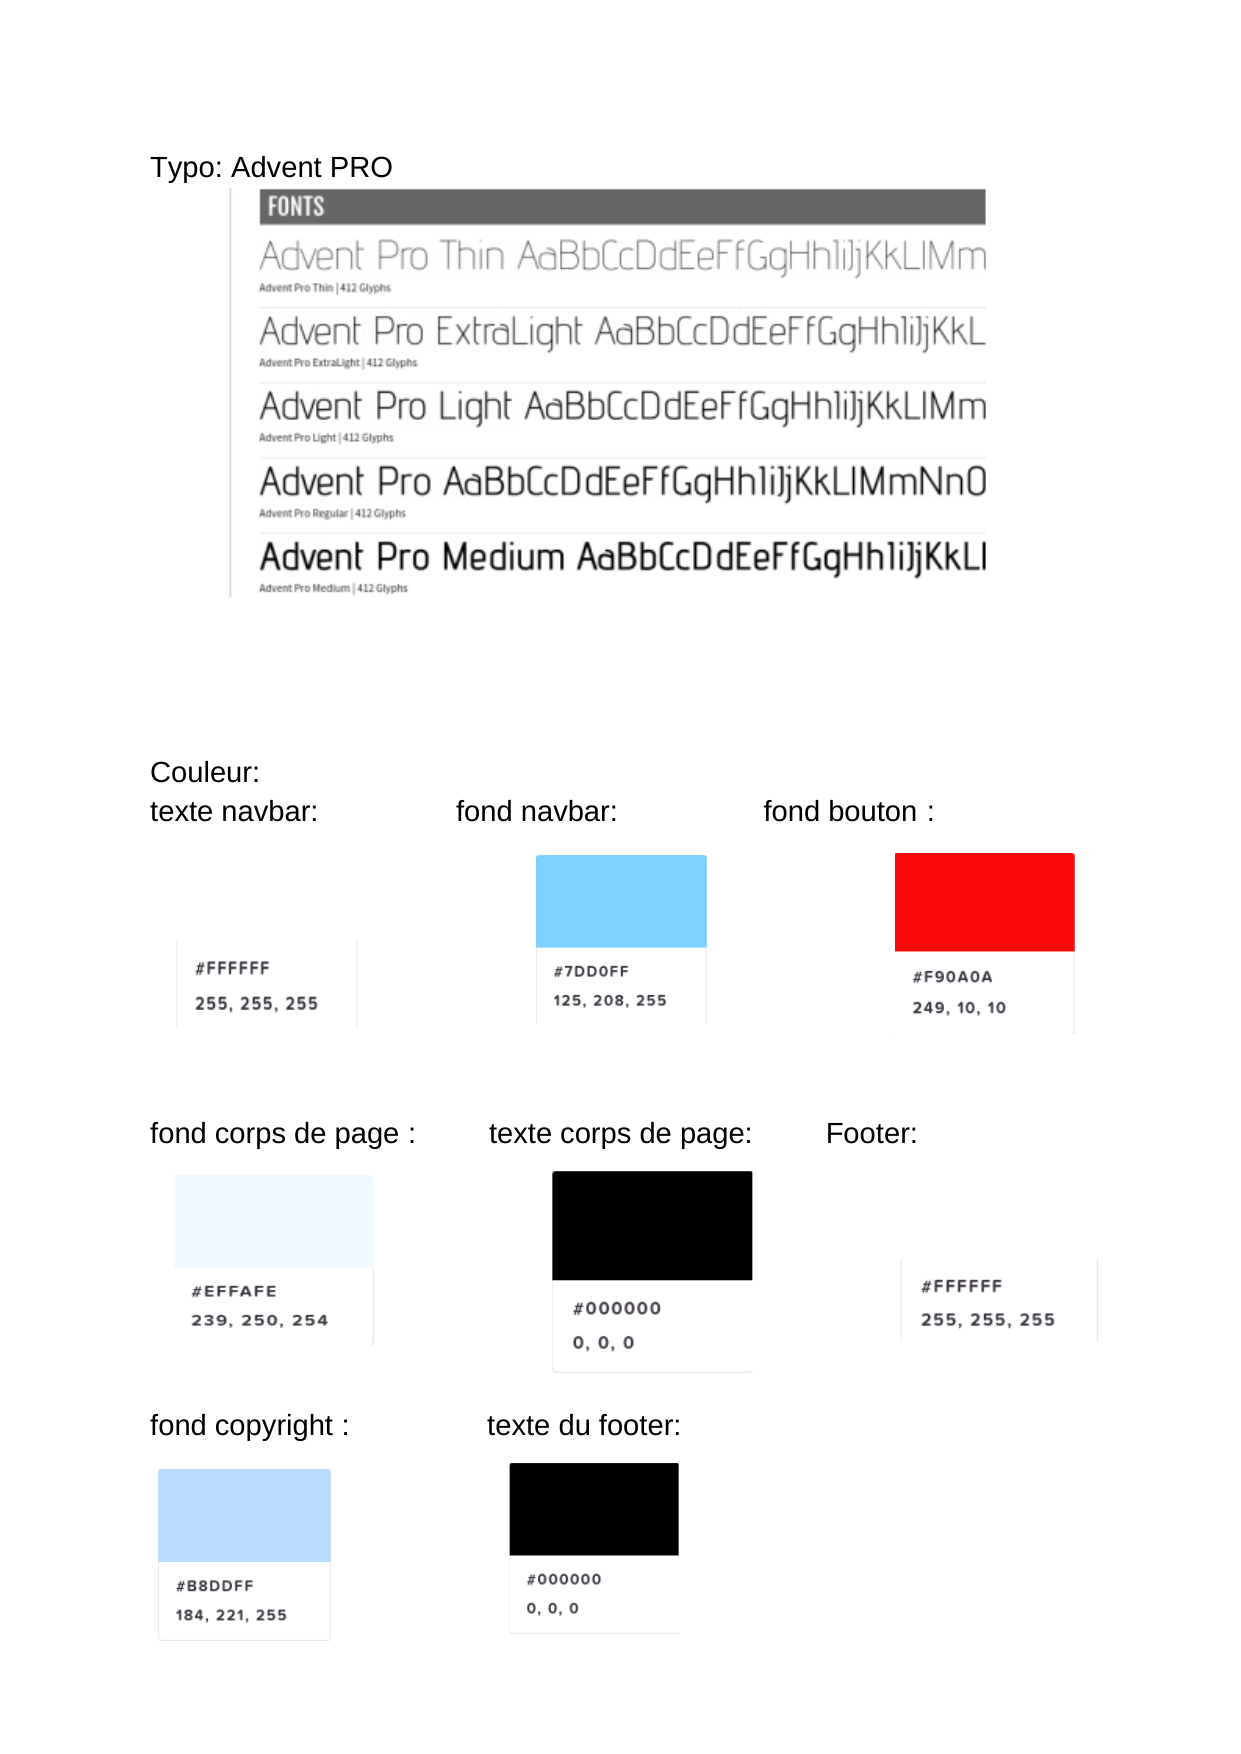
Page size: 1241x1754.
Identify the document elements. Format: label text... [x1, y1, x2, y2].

picture [895, 853, 1076, 1034]
picture [157, 1469, 332, 1641]
text Couleur: [150, 756, 1090, 789]
picture [174, 1175, 378, 1345]
picture [897, 1177, 1102, 1342]
picture [173, 853, 360, 1027]
picture [509, 1462, 679, 1634]
picture [552, 1170, 753, 1373]
text fond corps de page : texte corps de page: Footer: [150, 1116, 1090, 1149]
picture [229, 188, 1011, 597]
text fond copyright : texte du footer: [150, 1408, 1090, 1441]
text Typo: Advent PRO [150, 150, 1090, 183]
picture [536, 854, 708, 1024]
text texte navbar: fond navbar: fond bouton : [150, 794, 1090, 828]
